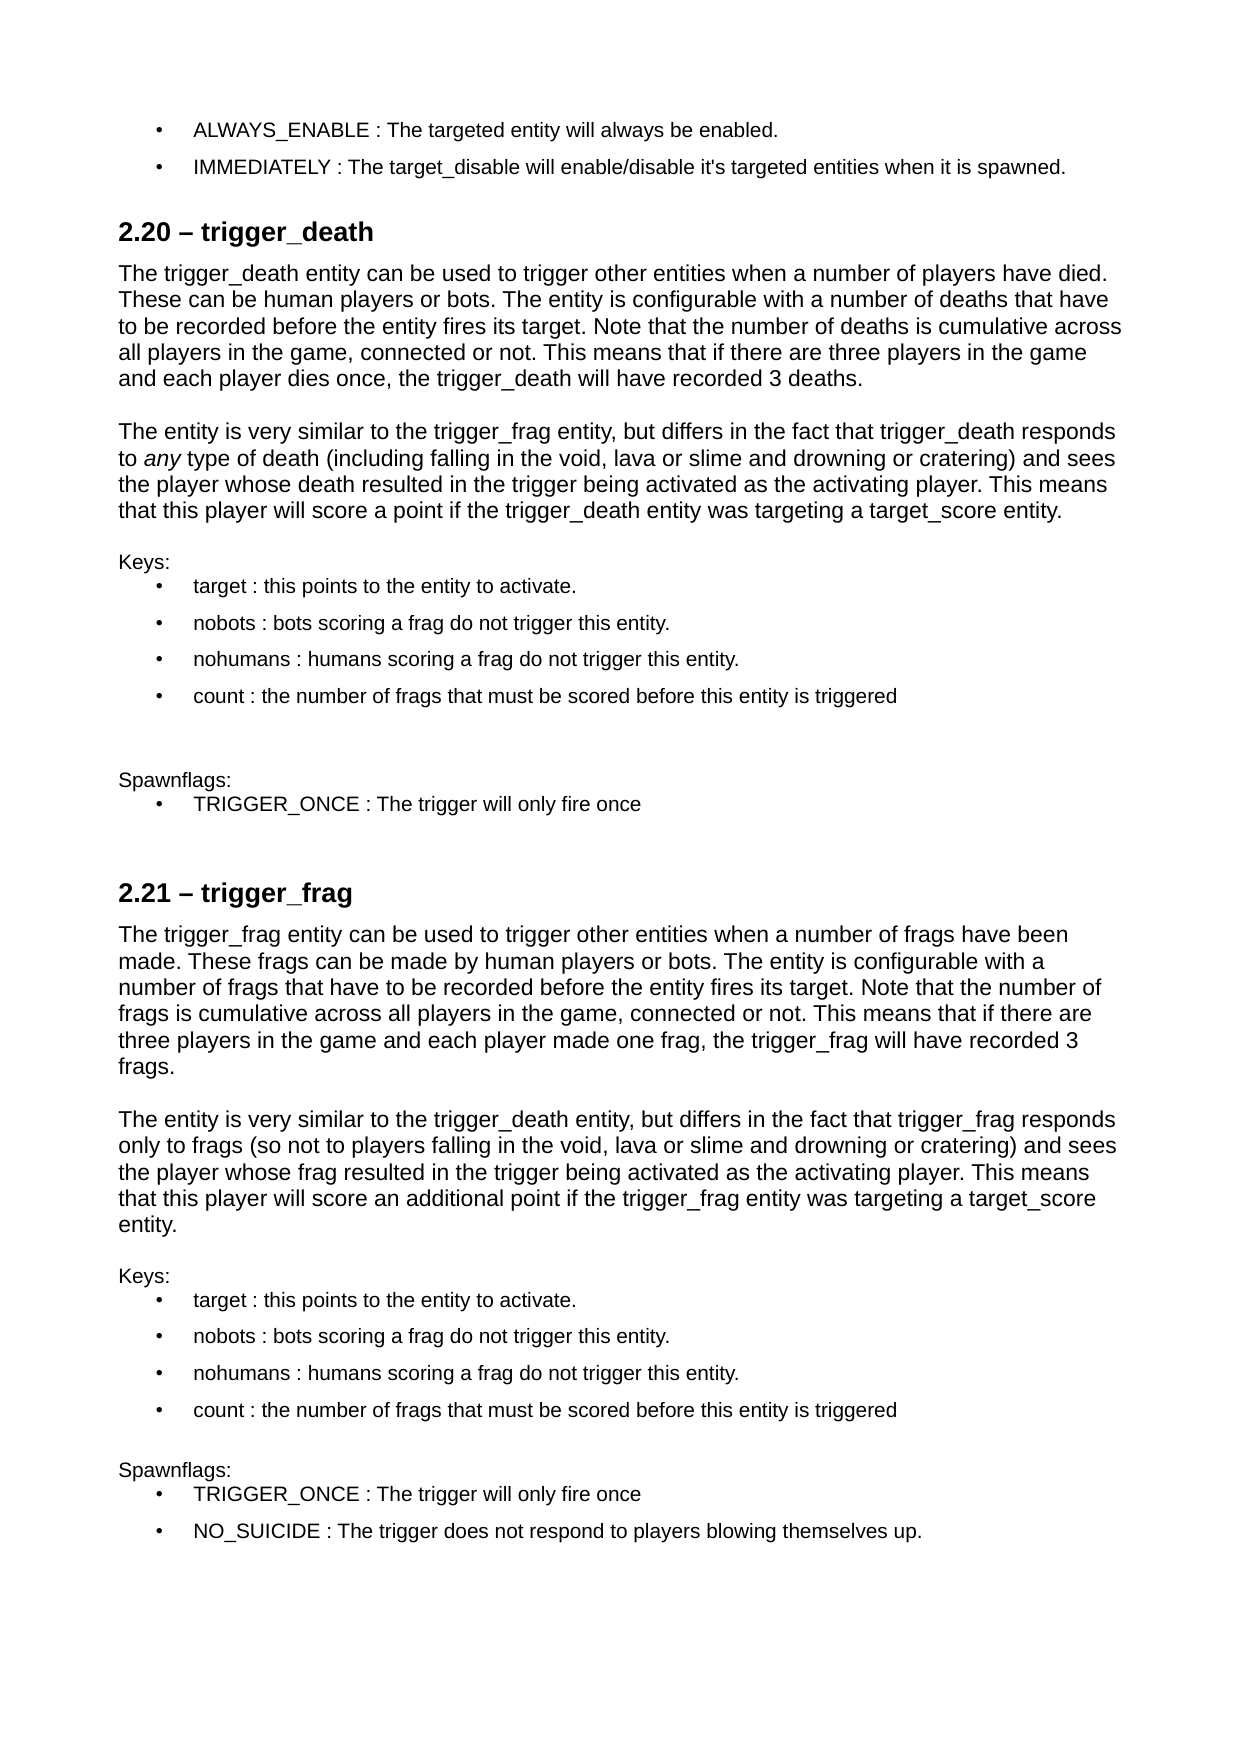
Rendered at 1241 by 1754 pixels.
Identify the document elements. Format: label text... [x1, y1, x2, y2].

subtitle 2.21 – trigger_frag [118, 877, 1122, 909]
list target : this points to the entity to activate. [156, 1288, 1122, 1312]
list ALWAYS_ENABLE : The targeted entity will always be enabled. [156, 118, 1122, 142]
text Keys: [118, 1264, 1122, 1288]
list NO_SUICIDE : The trigger does not respond to players blowing themselves up. [156, 1518, 1122, 1543]
list count : the number of frags that must be scored before this entity is triggered [156, 683, 1122, 708]
text The trigger_death entity can be used to trigger other entities when a number of players have died. These can be human players or bots. The entity is configurable with a number of deaths that have to be recorded before the entity fires its target. Note that the number of deaths is cumulative across all players in the game, connected or not. This means that if there are three players in the game and each player dies once, the trigger_death will have recorded 3 deaths. [118, 260, 1122, 392]
list IMMEDIATELY : The target_disable will enable/disable it's targeted entities when it is spawned. [156, 155, 1122, 179]
list count : the number of frags that must be scored before this entity is triggered [156, 1397, 1122, 1422]
list nohumans : humans scoring a frag do not trigger this entity. [156, 647, 1122, 671]
list TRIGGER_ONCE : The trigger will only fire once [156, 792, 1122, 816]
list nobots : bots scoring a frag do not trigger this entity. [156, 1324, 1122, 1348]
list TRIGGER_ONCE : The trigger will only fire once [156, 1482, 1122, 1506]
list nobots : bots scoring a frag do not trigger this entity. [156, 610, 1122, 634]
text Spawnflags: [118, 768, 1122, 792]
list target : this points to the entity to activate. [156, 574, 1122, 598]
text Spawnflags: [118, 1458, 1122, 1482]
text The entity is very similar to the trigger_death entity, but differs in the fact that trigger_frag responds only to frags (so not to players falling in the void, lava or slime and drowning or cratering) and sees the player whose frag resulted in the trigger being activated as the activating player. This means that this player will score an additional point if the trigger_frag entity was targeting a target_score entity. [118, 1106, 1122, 1237]
subtitle 2.20 – trigger_death [118, 216, 1122, 247]
text The trigger_frag entity can be used to trigger other entities when a number of frags have been made. These frags can be made by human players or bots. The entity is configurable with a number of frags that have to be recorded before the entity fires its target. Note that the number of frags is cumulative across all players in the game, connected or not. This means that if there are three players in the game and each player made one frag, the trigger_frag will have recorded 3 frags. [118, 921, 1122, 1079]
list nohumans : humans scoring a frag do not trigger this entity. [156, 1361, 1122, 1385]
text Keys: [118, 550, 1122, 574]
text The entity is very similar to the trigger_frag entity, but differs in the fact that trigger_death responds to any type of death (including falling in the void, lava or slime and drowning or cratering) and sees the player whose death resulted in the trigger being activated as the activating player. This means that this player will score a point if the trigger_death entity was targeting a target_score entity. [118, 418, 1122, 523]
